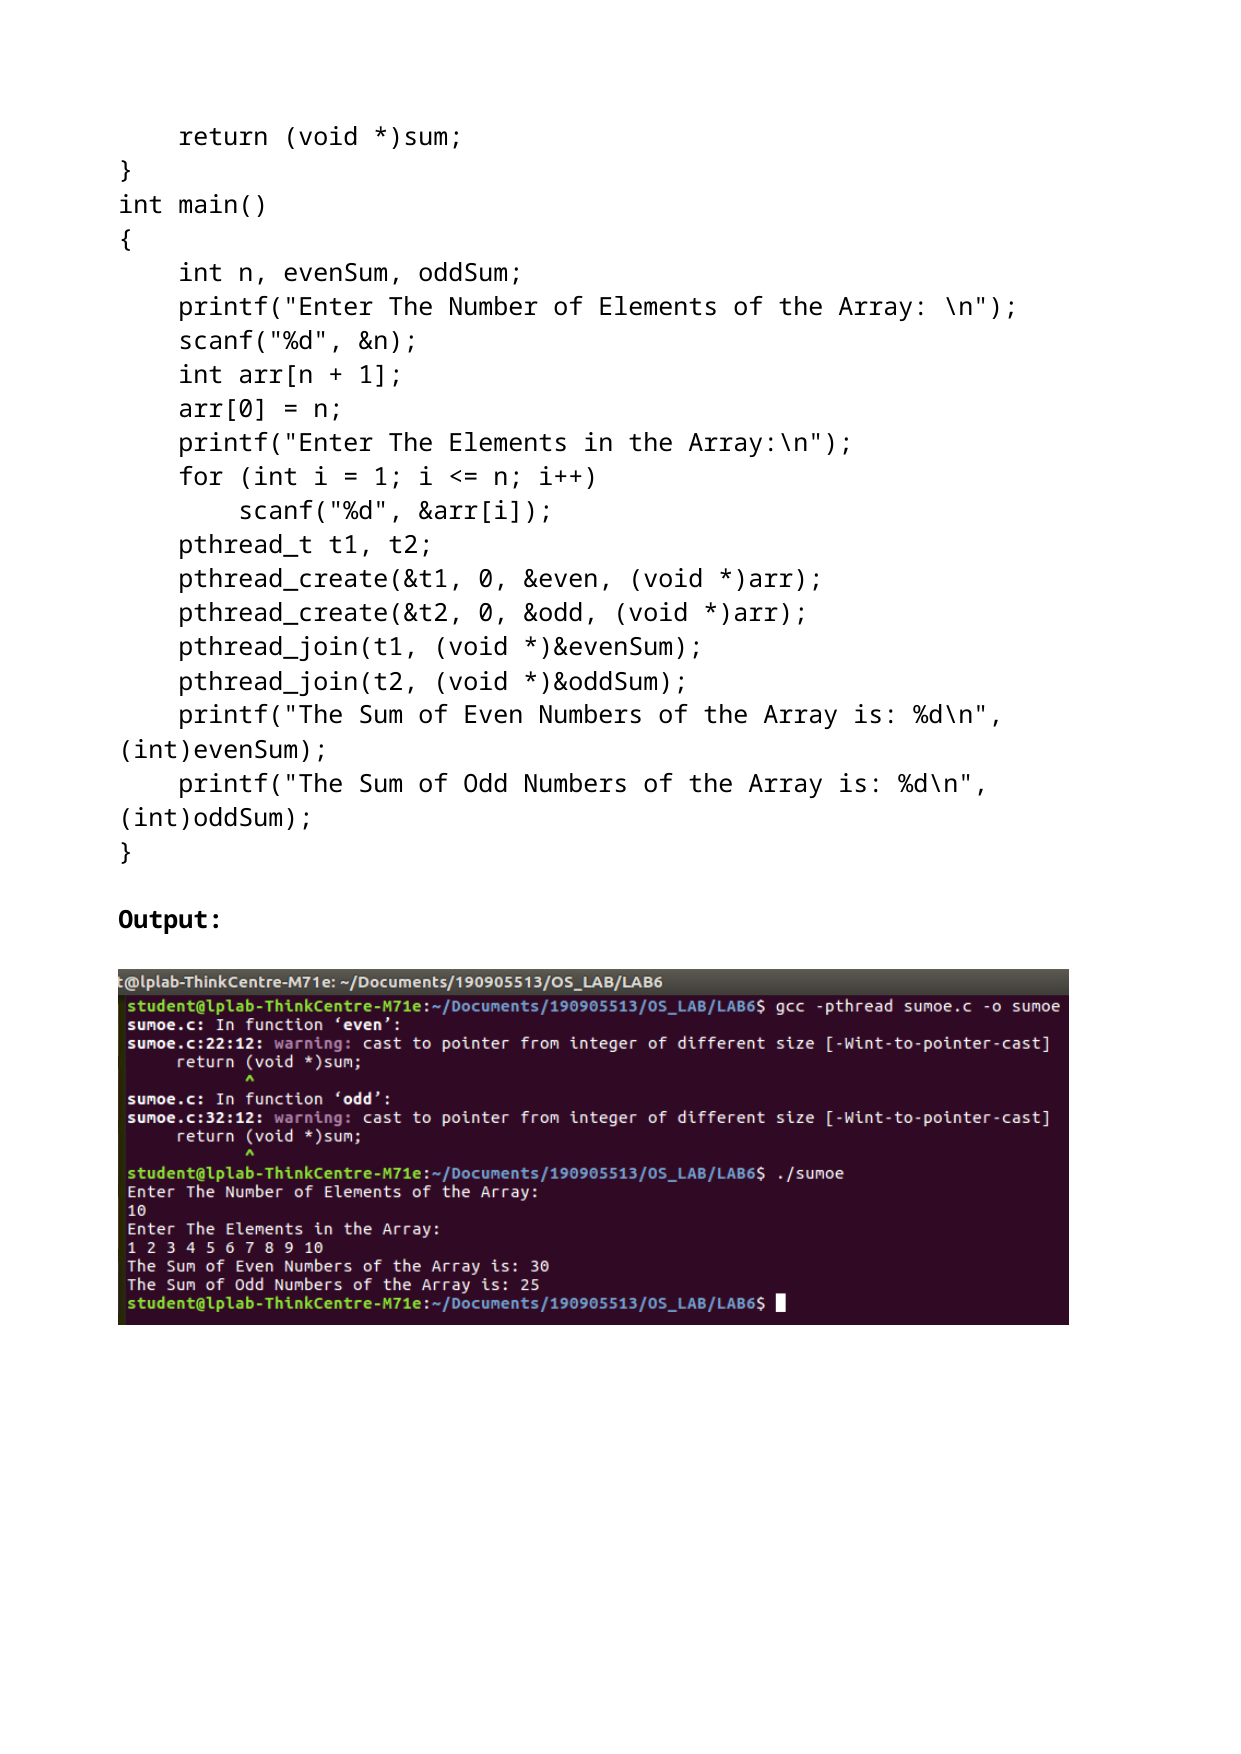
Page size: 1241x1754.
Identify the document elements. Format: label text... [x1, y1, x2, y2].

text printf("Enter The Elements in the Array:\n"); [118, 425, 1122, 459]
text for (int i = 1; i <= n; i++) [118, 459, 1122, 493]
text int main() [118, 186, 1122, 220]
text pthread_join(t1, (void *)&evenSum); [118, 629, 1122, 663]
text { [118, 220, 1122, 254]
text } [118, 152, 1122, 186]
text printf("The Sum of Odd Numbers of the Array is: %d\n", (int)oddSum); [118, 765, 1122, 833]
text pthread_create(&t1, 0, &even, (void *)arr); [118, 561, 1122, 595]
text Output: [118, 902, 1122, 936]
text scanf("%d", &arr[i]); [118, 493, 1122, 527]
text arr[0] = n; [118, 391, 1122, 425]
text } [118, 833, 1122, 867]
text pthread_join(t2, (void *)&oddSum); [118, 663, 1122, 697]
text pthread_create(&t2, 0, &odd, (void *)arr); [118, 595, 1122, 629]
text printf("The Sum of Even Numbers of the Array is: %d\n", (int)evenSum); [118, 697, 1122, 765]
text scanf("%d", &n); [118, 322, 1122, 357]
text int arr[n + 1]; [118, 357, 1122, 391]
text int n, evenSum, oddSum; [118, 254, 1122, 288]
text return (void *)sum; [118, 118, 1122, 152]
picture [118, 969, 1069, 1325]
text pthread_t t1, t2; [118, 527, 1122, 561]
text printf("Enter The Number of Elements of the Array: \n"); [118, 288, 1122, 322]
